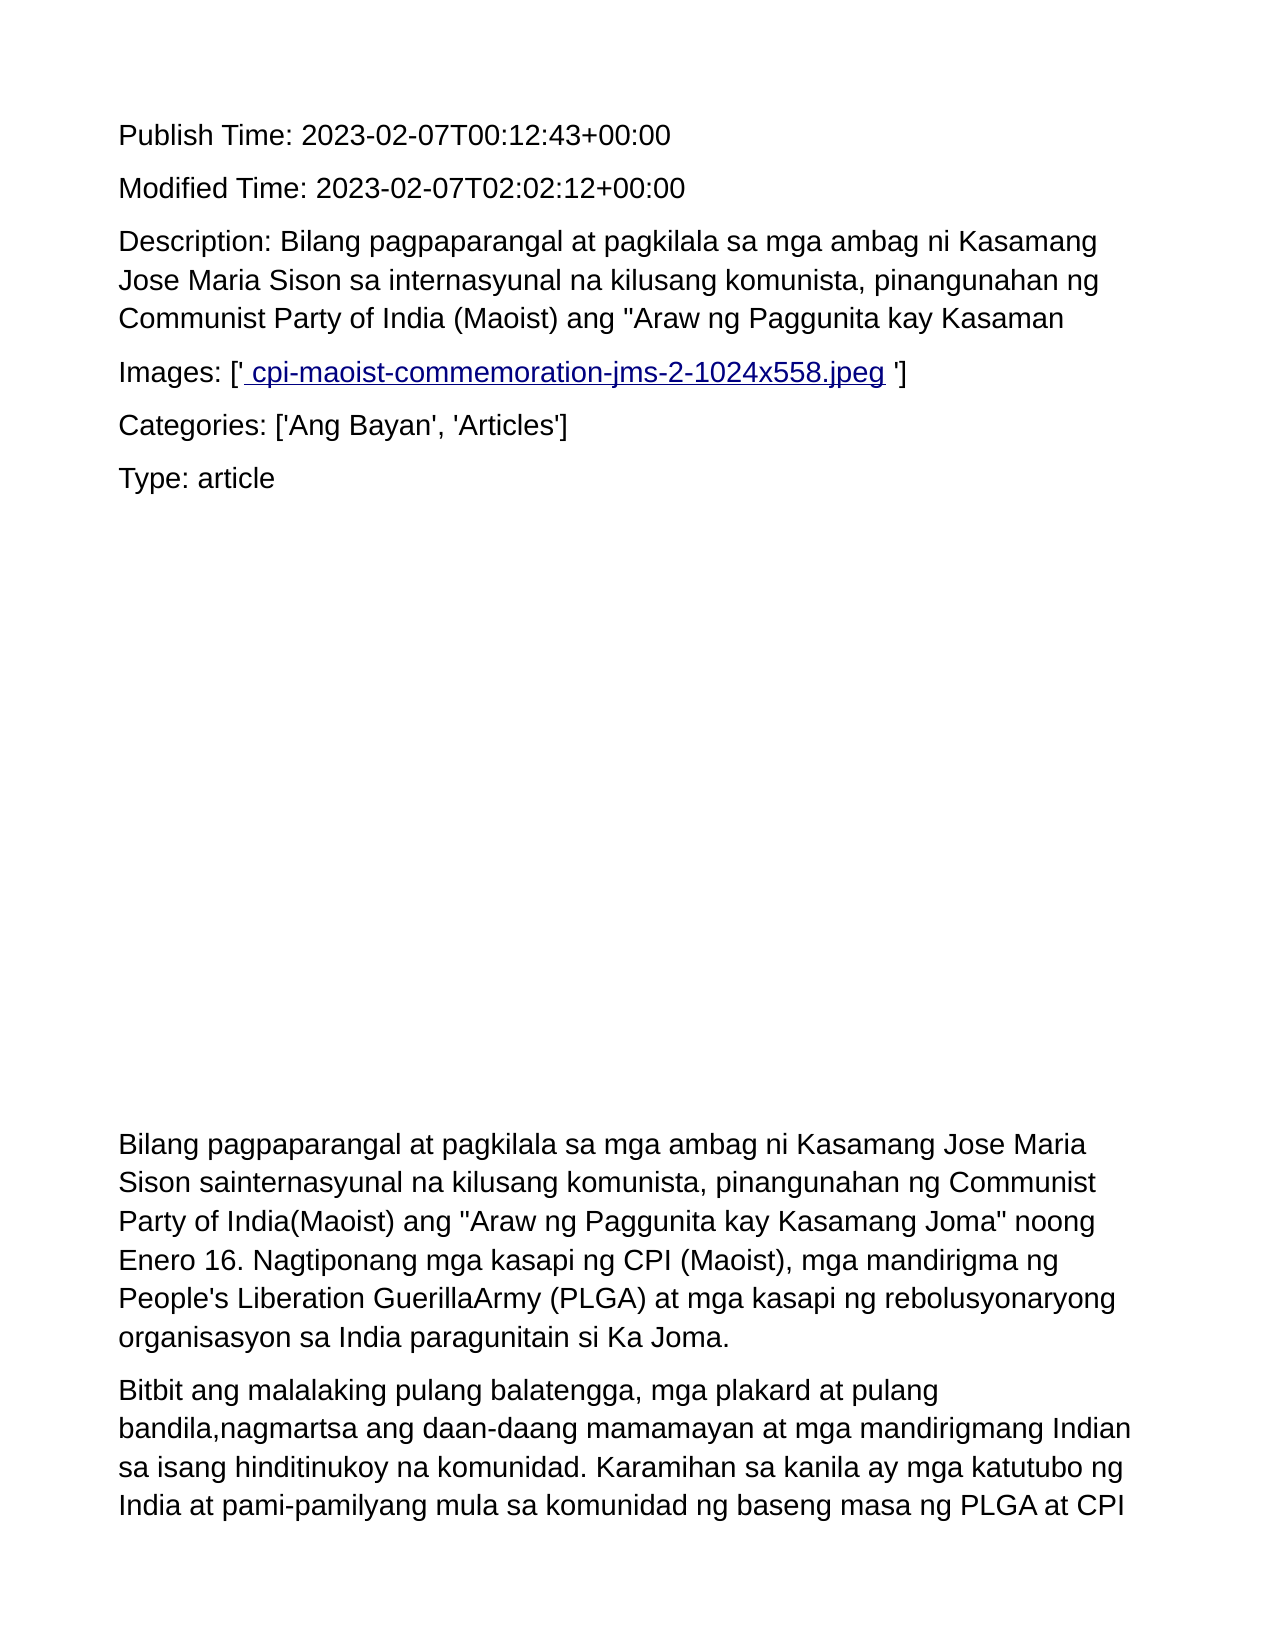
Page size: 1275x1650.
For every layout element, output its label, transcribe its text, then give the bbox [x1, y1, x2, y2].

text Type: article [118, 461, 1157, 494]
text Publish Time: 2023-02-07T00:12:43+00:00 [118, 118, 1157, 152]
text Bilang pagpaparangal at pagkilala sa mga ambag ni Kasamang Jose Maria Sison sainternasyunal na kilusang komunista, pinangunahan ng Communist Party of India(Maoist) ang "Araw ng Paggunita kay Kasamang Joma" noong Enero 16. Nagtiponang mga kasapi ng CPI (Maoist), mga mandirigma ng People's Liberation GuerillaArmy (PLGA) at mga kasapi ng rebolusyonaryong organisasyon sa India paragunitain si Ka Joma. [118, 1127, 1157, 1353]
text Images: [' cpi-maoist-commemoration-jms-2-1024x558.jpeg '] [118, 354, 1157, 388]
text Bitbit ang malalaking pulang balatengga, mga plakard at pulang bandila,nagmartsa ang daan-daang mamamayan at mga mandirigmang Indian sa isang hinditinukoy na komunidad. Karamihan sa kanila ay mga katutubo ng India at pami-pamilyang mula sa komunidad ng baseng masa ng PLGA at CPI [118, 1373, 1157, 1522]
text Categories: ['Ang Bayan', 'Articles'] [118, 408, 1157, 441]
text Description: Bilang pagpaparangal at pagkilala sa mga ambag ni Kasamang Jose Maria Sison sa internasyunal na kilusang komunista, pinangunahan ng Communist Party of India (Maoist) ang "Araw ng Paggunita kay Kasaman [118, 224, 1157, 335]
text Modified Time: 2023-02-07T02:02:12+00:00 [118, 171, 1157, 205]
